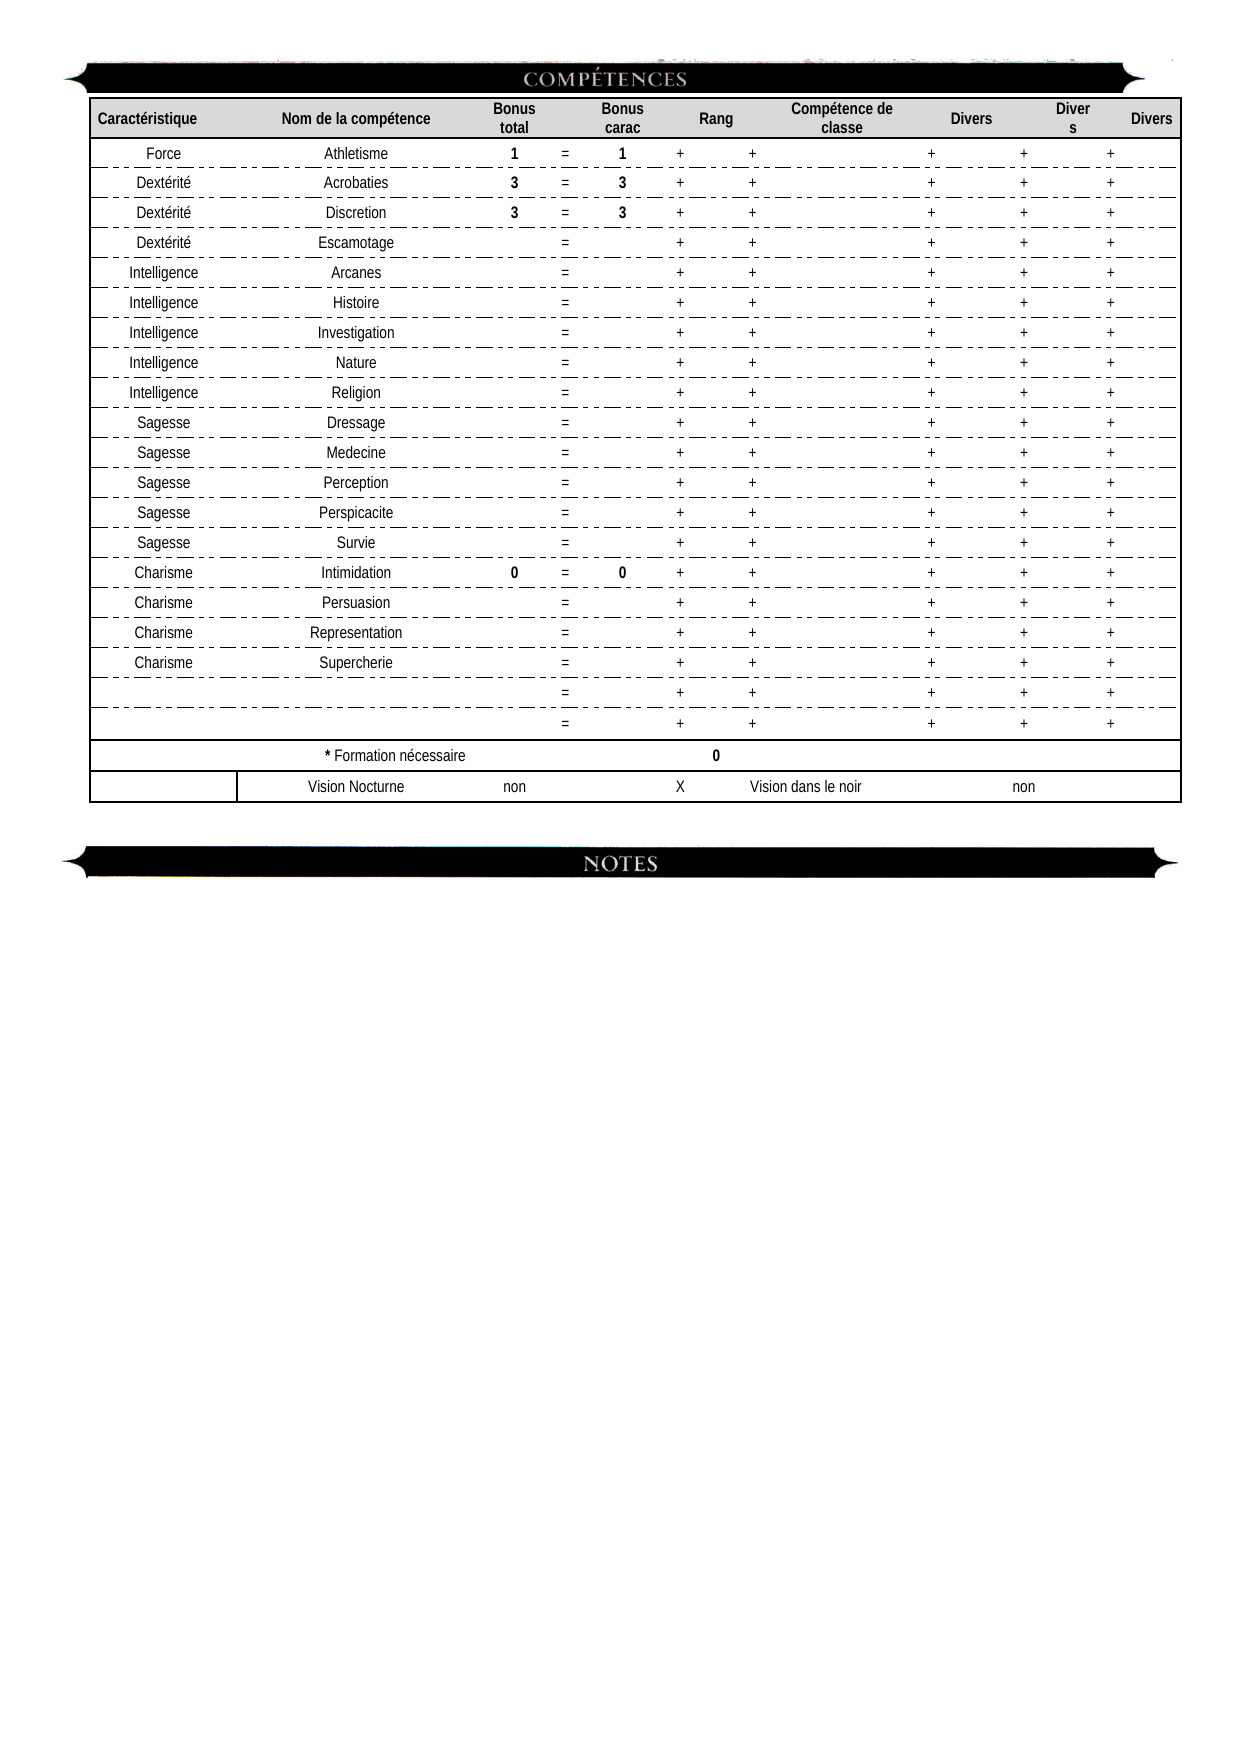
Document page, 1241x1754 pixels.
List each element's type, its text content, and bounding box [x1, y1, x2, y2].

table_cell = [554, 467, 577, 497]
table_cell [1047, 377, 1099, 407]
table_cell [475, 407, 554, 437]
table_cell [764, 227, 920, 257]
table_cell + [920, 197, 942, 227]
table_cell + [1099, 139, 1122, 167]
table_cell + [1099, 677, 1122, 707]
table_cell [1122, 167, 1180, 197]
table_cell + [1001, 617, 1047, 647]
table_cell Representation [237, 617, 475, 647]
table_cell [475, 527, 554, 557]
table_header Caractéristique [91, 99, 237, 137]
table_cell Athletisme [237, 139, 475, 167]
table_cell + [668, 197, 692, 227]
table_cell [1047, 647, 1099, 677]
table_cell Medecine [237, 437, 475, 467]
table_cell + [741, 587, 764, 617]
table_cell [1047, 347, 1099, 377]
table_cell + [741, 707, 764, 738]
table_cell + [741, 139, 764, 167]
table_cell Arcanes [237, 257, 475, 287]
table_cell + [741, 317, 764, 347]
table_cell [1047, 287, 1099, 317]
table_cell [942, 617, 1001, 647]
table_cell + [1001, 557, 1047, 587]
table_cell 1 [475, 139, 554, 167]
table_cell = [554, 587, 577, 617]
table_cell + [1001, 467, 1047, 497]
table_header Nom de la compétence [237, 99, 475, 137]
table_cell + [1099, 317, 1122, 347]
table_cell [1047, 527, 1099, 557]
table_cell [764, 407, 920, 437]
table_cell [577, 407, 668, 437]
table_cell = [554, 437, 577, 467]
table_cell + [920, 707, 942, 738]
table_cell [692, 527, 741, 557]
table_cell = [554, 377, 577, 407]
table_cell Investigation [237, 317, 475, 347]
table_cell [91, 741, 237, 770]
table_header [668, 99, 692, 137]
table_cell Intelligence [91, 347, 237, 377]
table_cell = [554, 287, 577, 317]
table_cell [692, 139, 741, 167]
table_cell [1047, 227, 1099, 257]
table_cell [692, 647, 741, 677]
table_header Divers [942, 99, 1001, 137]
table_cell [942, 587, 1001, 617]
table_cell [577, 497, 668, 527]
table_cell [475, 647, 554, 677]
table_cell [1047, 407, 1099, 437]
table_cell Dextérité [91, 197, 237, 227]
table_cell [1047, 557, 1099, 587]
table_cell [942, 407, 1001, 437]
table_cell [692, 617, 741, 647]
table_header Bonus carac [577, 99, 668, 137]
table_header [920, 99, 942, 137]
table_cell [1122, 772, 1180, 801]
table_cell = [554, 167, 577, 197]
table_cell [942, 497, 1001, 527]
table_cell Religion [237, 377, 475, 407]
table_cell [692, 287, 741, 317]
table_cell [741, 741, 764, 770]
table_cell [920, 741, 942, 770]
table_cell Nature [237, 347, 475, 377]
table_cell [1122, 437, 1180, 467]
table_cell + [668, 557, 692, 587]
table_cell * Formation nécessaire [237, 741, 554, 770]
table_cell [475, 677, 554, 707]
table_cell + [1001, 677, 1047, 707]
table_cell [237, 677, 475, 707]
table_cell + [741, 377, 764, 407]
table_cell + [920, 407, 942, 437]
table_cell Intelligence [91, 377, 237, 407]
table_cell + [668, 167, 692, 197]
table_cell = [554, 677, 577, 707]
table_cell + [1001, 527, 1047, 557]
table_cell [942, 437, 1001, 467]
table_cell + [668, 347, 692, 377]
table_cell + [741, 617, 764, 647]
table_cell Histoire [237, 287, 475, 317]
table_cell [1047, 707, 1099, 738]
table_cell [764, 437, 920, 467]
table_cell + [1099, 467, 1122, 497]
table_cell + [741, 347, 764, 377]
table_cell [1122, 467, 1180, 497]
table_cell [91, 772, 236, 801]
table_cell + [668, 467, 692, 497]
table_cell [1122, 527, 1180, 557]
table_cell Discretion [237, 197, 475, 227]
table_cell + [1001, 377, 1047, 407]
table_cell [577, 437, 668, 467]
table_cell + [1099, 167, 1122, 197]
table_cell 3 [577, 197, 668, 227]
table_cell [475, 617, 554, 647]
table_cell [1122, 497, 1180, 527]
table_cell + [741, 227, 764, 257]
table_cell [577, 647, 668, 677]
table_cell 3 [475, 197, 554, 227]
table_cell + [741, 167, 764, 197]
table_cell [475, 287, 554, 317]
table_cell [764, 707, 920, 738]
table_cell + [741, 197, 764, 227]
table_cell [1122, 647, 1180, 677]
table_cell + [1099, 437, 1122, 467]
table_cell + [668, 317, 692, 347]
table_cell + [741, 437, 764, 467]
table_cell 1 [577, 139, 668, 167]
table_cell Charisme [91, 647, 237, 677]
table_cell + [1099, 707, 1122, 738]
table_cell = [554, 227, 577, 257]
table_header Bonus total [475, 99, 554, 137]
table_cell [764, 317, 920, 347]
table_cell [692, 587, 741, 617]
table_cell [1047, 317, 1099, 347]
table_cell = [554, 497, 577, 527]
table_cell + [920, 317, 942, 347]
table_cell + [920, 437, 942, 467]
table_cell [764, 647, 920, 677]
table_cell [764, 741, 920, 770]
table_cell [577, 527, 668, 557]
table_cell + [1099, 497, 1122, 527]
table_cell [764, 527, 920, 557]
table_header [1001, 99, 1047, 137]
table_cell [668, 741, 692, 770]
table_cell + [920, 257, 942, 287]
table_cell [692, 497, 741, 527]
table_header Rang [692, 99, 741, 137]
table_cell [942, 557, 1001, 587]
table_cell + [668, 587, 692, 617]
table_cell Survie [237, 527, 475, 557]
table_cell [764, 677, 920, 707]
table_cell + [1099, 587, 1122, 617]
table_cell [1122, 707, 1180, 738]
table_cell [1047, 617, 1099, 647]
table_cell [577, 587, 668, 617]
table_cell + [741, 467, 764, 497]
table_cell [554, 741, 577, 770]
table_cell = [554, 257, 577, 287]
table_cell non [1001, 772, 1047, 801]
table_cell Charisme [91, 557, 237, 587]
table_cell [1047, 197, 1099, 227]
table_cell Sagesse [91, 497, 237, 527]
table_cell + [741, 407, 764, 437]
table_cell + [1001, 497, 1047, 527]
table_cell + [1001, 707, 1047, 738]
table_cell Dextérité [91, 167, 237, 197]
table_cell Sagesse [91, 527, 237, 557]
table_cell [577, 257, 668, 287]
table_cell Escamotage [237, 227, 475, 257]
table_cell + [920, 167, 942, 197]
table_header Divers [1047, 99, 1099, 137]
table_cell [1047, 257, 1099, 287]
table_cell Dextérité [91, 227, 237, 257]
table_cell + [1001, 197, 1047, 227]
table_cell [692, 677, 741, 707]
table_cell + [1099, 287, 1122, 317]
table_cell [577, 227, 668, 257]
picture [65, 59, 1150, 97]
table_cell [91, 677, 237, 707]
table_cell [1047, 772, 1099, 801]
table_cell [1122, 197, 1180, 227]
table_cell = [554, 197, 577, 227]
table_cell [1001, 741, 1047, 770]
table_cell Charisme [91, 587, 237, 617]
table_cell + [1099, 227, 1122, 257]
table_cell Perspicacite [237, 497, 475, 527]
table_cell + [920, 347, 942, 377]
table_cell [577, 467, 668, 497]
table_cell 3 [475, 167, 554, 197]
table_cell + [1001, 167, 1047, 197]
table_cell + [1001, 317, 1047, 347]
table_cell [1122, 347, 1180, 377]
table_cell Persuasion [237, 587, 475, 617]
table_cell + [668, 677, 692, 707]
table_cell [577, 287, 668, 317]
table_cell [577, 347, 668, 377]
table_cell [692, 557, 741, 587]
table_cell + [668, 407, 692, 437]
table_cell + [1099, 257, 1122, 287]
table_cell [692, 467, 741, 497]
table_cell [475, 377, 554, 407]
table_cell [764, 287, 920, 317]
table_cell = [554, 647, 577, 677]
table_cell [1122, 587, 1180, 617]
table_cell [1122, 407, 1180, 437]
table_cell + [668, 139, 692, 167]
table_cell [764, 347, 920, 377]
table_cell [920, 772, 942, 801]
table_header Compétence de classe [764, 99, 920, 137]
table_cell [692, 407, 741, 437]
table_cell + [1099, 647, 1122, 677]
table_cell + [920, 227, 942, 257]
table_cell + [920, 677, 942, 707]
table_cell [692, 257, 741, 287]
table_cell [942, 227, 1001, 257]
table_cell [1047, 741, 1099, 770]
table_cell [764, 139, 920, 167]
table_cell [942, 772, 1001, 801]
table_cell [1047, 497, 1099, 527]
table_cell [475, 587, 554, 617]
table_cell = [554, 557, 577, 587]
table_cell [475, 347, 554, 377]
table_cell + [741, 257, 764, 287]
table_cell = [554, 139, 577, 167]
table_cell Sagesse [91, 407, 237, 437]
table_cell [1122, 287, 1180, 317]
table_header [1099, 99, 1122, 137]
table_cell + [668, 617, 692, 647]
table_cell non [475, 772, 554, 801]
table_cell [764, 257, 920, 287]
table_cell [1122, 317, 1180, 347]
table_cell [692, 227, 741, 257]
table_cell + [920, 497, 942, 527]
table_cell = [554, 407, 577, 437]
table_cell [942, 257, 1001, 287]
table_cell Charisme [91, 617, 237, 647]
table_cell + [741, 557, 764, 587]
table_cell Vision dans le noir [692, 772, 920, 801]
table_cell [475, 437, 554, 467]
table_cell [764, 587, 920, 617]
table_cell [692, 437, 741, 467]
table_cell [942, 377, 1001, 407]
table_cell Dressage [237, 407, 475, 437]
table_cell [692, 167, 741, 197]
table_cell [1047, 437, 1099, 467]
table_cell Vision Nocturne [238, 772, 475, 801]
table_cell + [1099, 527, 1122, 557]
table_cell = [554, 347, 577, 377]
table_cell + [668, 257, 692, 287]
table_cell [577, 707, 668, 738]
table_cell [764, 167, 920, 197]
table_cell [692, 707, 741, 738]
table_cell + [920, 467, 942, 497]
table_cell + [1001, 407, 1047, 437]
table_cell + [668, 497, 692, 527]
table_cell + [920, 587, 942, 617]
table_cell + [1099, 407, 1122, 437]
table_cell Supercherie [237, 647, 475, 677]
table_cell [91, 707, 237, 738]
table_cell + [1001, 437, 1047, 467]
table_cell + [1099, 377, 1122, 407]
table_cell Acrobaties [237, 167, 475, 197]
table_cell Intelligence [91, 257, 237, 287]
table_cell [577, 772, 668, 801]
table_cell + [1001, 347, 1047, 377]
table_header Divers [1122, 99, 1180, 137]
table_header [741, 99, 764, 137]
table_cell [692, 347, 741, 377]
table_cell = [554, 707, 577, 738]
table_cell [1122, 677, 1180, 707]
table_cell [1122, 257, 1180, 287]
table_cell Intelligence [91, 287, 237, 317]
table_cell [692, 197, 741, 227]
table_cell Force [91, 139, 237, 167]
table_cell + [920, 617, 942, 647]
table_cell [577, 377, 668, 407]
table_cell [942, 677, 1001, 707]
table_cell [1047, 677, 1099, 707]
table_cell [475, 257, 554, 287]
table_cell + [668, 647, 692, 677]
table_cell + [1099, 557, 1122, 587]
table_cell [1047, 167, 1099, 197]
table_cell + [1099, 617, 1122, 647]
table_cell = [554, 317, 577, 347]
table_cell + [1001, 227, 1047, 257]
table_cell [942, 347, 1001, 377]
table_cell [1047, 139, 1099, 167]
table_cell [1122, 377, 1180, 407]
table_cell [942, 197, 1001, 227]
table_cell + [920, 557, 942, 587]
table_cell [1122, 557, 1180, 587]
table_cell + [920, 527, 942, 557]
picture [59, 841, 1182, 878]
table_cell + [1001, 139, 1047, 167]
table_cell X [668, 772, 692, 801]
table_cell [942, 467, 1001, 497]
table_cell [577, 317, 668, 347]
table_cell + [668, 227, 692, 257]
table_cell [475, 227, 554, 257]
table_cell + [920, 287, 942, 317]
table_cell + [1001, 287, 1047, 317]
table_cell = [554, 527, 577, 557]
table_cell Sagesse [91, 437, 237, 467]
table_cell + [920, 139, 942, 167]
table_cell + [1001, 587, 1047, 617]
table_cell + [741, 677, 764, 707]
table_cell + [1099, 197, 1122, 227]
table_cell + [741, 647, 764, 677]
table_cell [475, 317, 554, 347]
table_cell [475, 467, 554, 497]
table_cell + [668, 287, 692, 317]
table_cell [942, 741, 1001, 770]
table_cell + [920, 647, 942, 677]
table_cell [764, 497, 920, 527]
table_cell 0 [692, 741, 741, 770]
table_cell [1047, 467, 1099, 497]
table_cell + [1001, 257, 1047, 287]
table_cell [1047, 587, 1099, 617]
table_cell [942, 287, 1001, 317]
table_cell [942, 139, 1001, 167]
table_cell Intimidation [237, 557, 475, 587]
table_cell [764, 377, 920, 407]
table_cell Sagesse [91, 467, 237, 497]
table_cell [692, 317, 741, 347]
table_cell [942, 317, 1001, 347]
table_cell [1099, 772, 1122, 801]
table_cell [237, 707, 475, 738]
table_header [554, 99, 577, 137]
table_cell [942, 707, 1001, 738]
table_cell [692, 377, 741, 407]
table_cell + [741, 527, 764, 557]
table_cell Perception [237, 467, 475, 497]
table_cell [1122, 741, 1180, 770]
table_cell [475, 707, 554, 738]
table_cell + [1099, 347, 1122, 377]
table_cell + [1001, 647, 1047, 677]
table_cell [942, 167, 1001, 197]
table_cell [577, 677, 668, 707]
table_cell = [554, 617, 577, 647]
table_cell + [668, 377, 692, 407]
table_cell [764, 557, 920, 587]
table_cell 3 [577, 167, 668, 197]
table_cell [942, 647, 1001, 677]
table_cell Intelligence [91, 317, 237, 347]
table_cell [764, 197, 920, 227]
table_cell 0 [577, 557, 668, 587]
table_cell [1122, 617, 1180, 647]
table_cell + [920, 377, 942, 407]
table_cell [764, 617, 920, 647]
table_cell + [741, 287, 764, 317]
table_cell [1122, 227, 1180, 257]
table_cell [475, 497, 554, 527]
table_cell + [741, 497, 764, 527]
table_cell [764, 467, 920, 497]
table_cell [577, 617, 668, 647]
table_cell [577, 741, 668, 770]
table_cell 0 [475, 557, 554, 587]
table_cell + [668, 527, 692, 557]
table_cell [942, 527, 1001, 557]
table_cell + [668, 707, 692, 738]
table_cell [1099, 741, 1122, 770]
table_cell [1122, 139, 1180, 167]
table_cell + [668, 437, 692, 467]
table_cell [554, 772, 577, 801]
